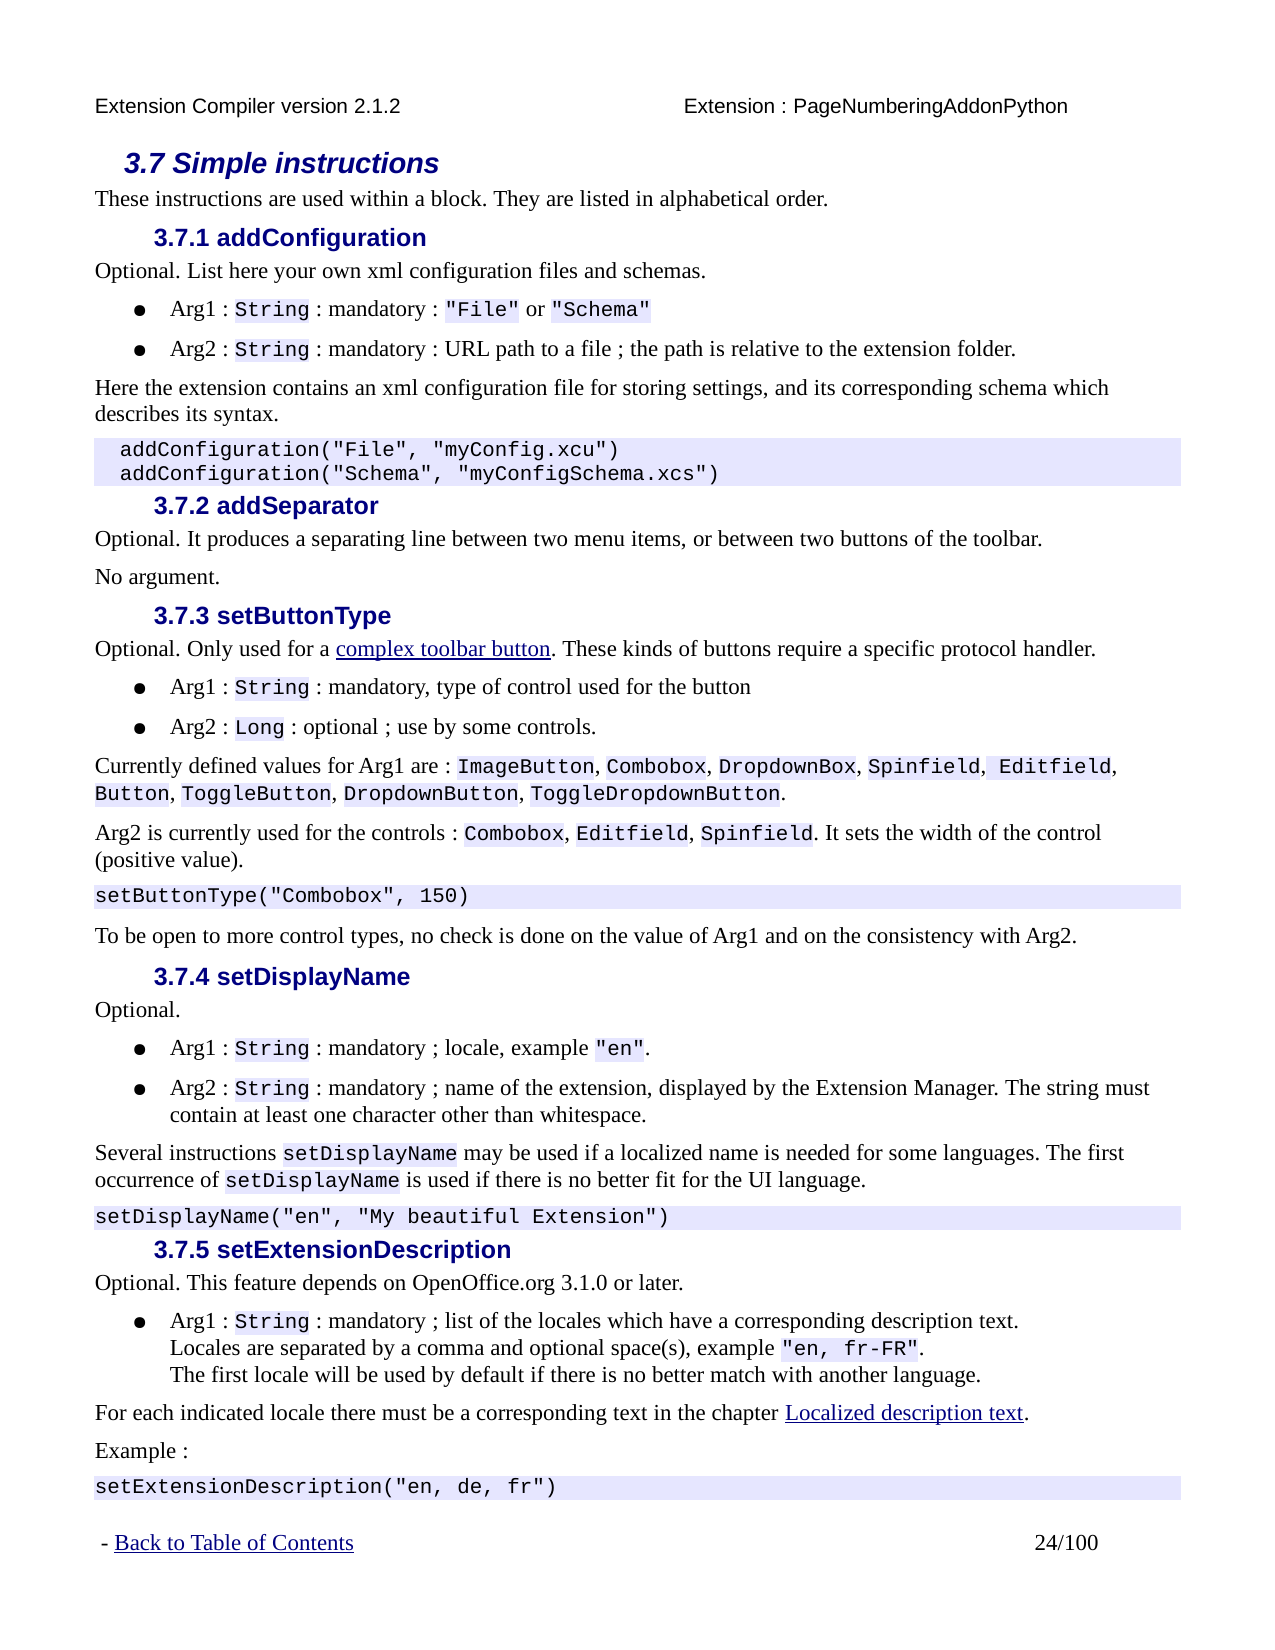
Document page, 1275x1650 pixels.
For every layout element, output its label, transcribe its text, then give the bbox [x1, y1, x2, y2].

text Several instructions setDisplayName may be used if a localized name is needed for some languages. The first occurrence of setDisplayName is used if there is no better fit for the UI language. [94, 1140, 1181, 1194]
text Optional. [94, 997, 1181, 1023]
subtitle setExtensionDescription [153, 1236, 1181, 1264]
text addConfiguration("File", "myConfig.xcu") [94, 438, 1181, 462]
text These instructions are used within a block. They are listed in alphabetical order. [94, 186, 1181, 211]
subtitle setDisplayName [153, 963, 1181, 991]
text Optional. Only used for a complex toolbar button. These kinds of buttons require a specific protocol handler. [94, 636, 1181, 662]
text Optional. List here your own xml configuration files and schemas. [94, 258, 1181, 283]
text Arg2 is currently used for the controls : Combobox, Editfield, Spinfield. It sets the width of the control (positive value). [94, 820, 1181, 872]
list Arg2 : String : mandatory : URL path to a file ; the path is relative to the extension folder. [132, 335, 1181, 362]
text For each indicated locale there must be a corresponding text in the chapter Localized description text. [94, 1400, 1181, 1426]
text Optional. It produces a separating line between two menu items, or between two buttons of the toolbar. [94, 526, 1181, 552]
text setDisplayName("en", "My beautiful Extension") [94, 1206, 1181, 1230]
text Optional. This feature depends on OpenOffice.org 3.1.0 or later. [94, 1270, 1181, 1296]
text setExtensionDescription("en, de, fr") [94, 1476, 1181, 1500]
text addConfiguration("Schema", "myConfigSchema.xcs") [94, 462, 1181, 486]
subtitle setButtonType [153, 602, 1181, 630]
text setButtonType("Combobox", 150) [94, 885, 1181, 909]
list Arg1 : String : mandatory, type of control used for the button [132, 674, 1181, 701]
text Currently defined values for Arg1 are : ImageButton, Combobox, DropdownBox, Spinfield, Editfield, Button, ToggleButton, DropdownButton, ToggleDropdownButton. [94, 753, 1181, 807]
list Arg1 : String : mandatory ; locale, example "en". [132, 1035, 1181, 1062]
list Arg1 : String : mandatory : "File" or "Schema" [132, 296, 1181, 323]
text Example : [94, 1438, 1181, 1464]
subtitle addConfiguration [153, 224, 1181, 252]
list Arg1 : String : mandatory ; list of the locales which have a corresponding description text. Locales are separated by a comma and optional space(s), example "en, fr-FR". The first locale will be used by default if there is no better match with another language. [132, 1308, 1181, 1388]
text Here the extension contains an xml configuration file for storing settings, and its corresponding schema which describes its syntax. [94, 375, 1181, 426]
subtitle Simple instructions [124, 147, 1181, 180]
subtitle addSeparator [153, 492, 1181, 520]
list Arg2 : String : mandatory ; name of the extension, displayed by the Extension Manager. The string must contain at least one character other than whitespace. [132, 1075, 1181, 1127]
text No argument. [94, 564, 1181, 590]
list Arg2 : Long : optional ; use by some controls. [132, 714, 1181, 741]
text To be open to more control types, no check is done on the value of Arg1 and on the consistency with Arg2. [94, 923, 1181, 949]
